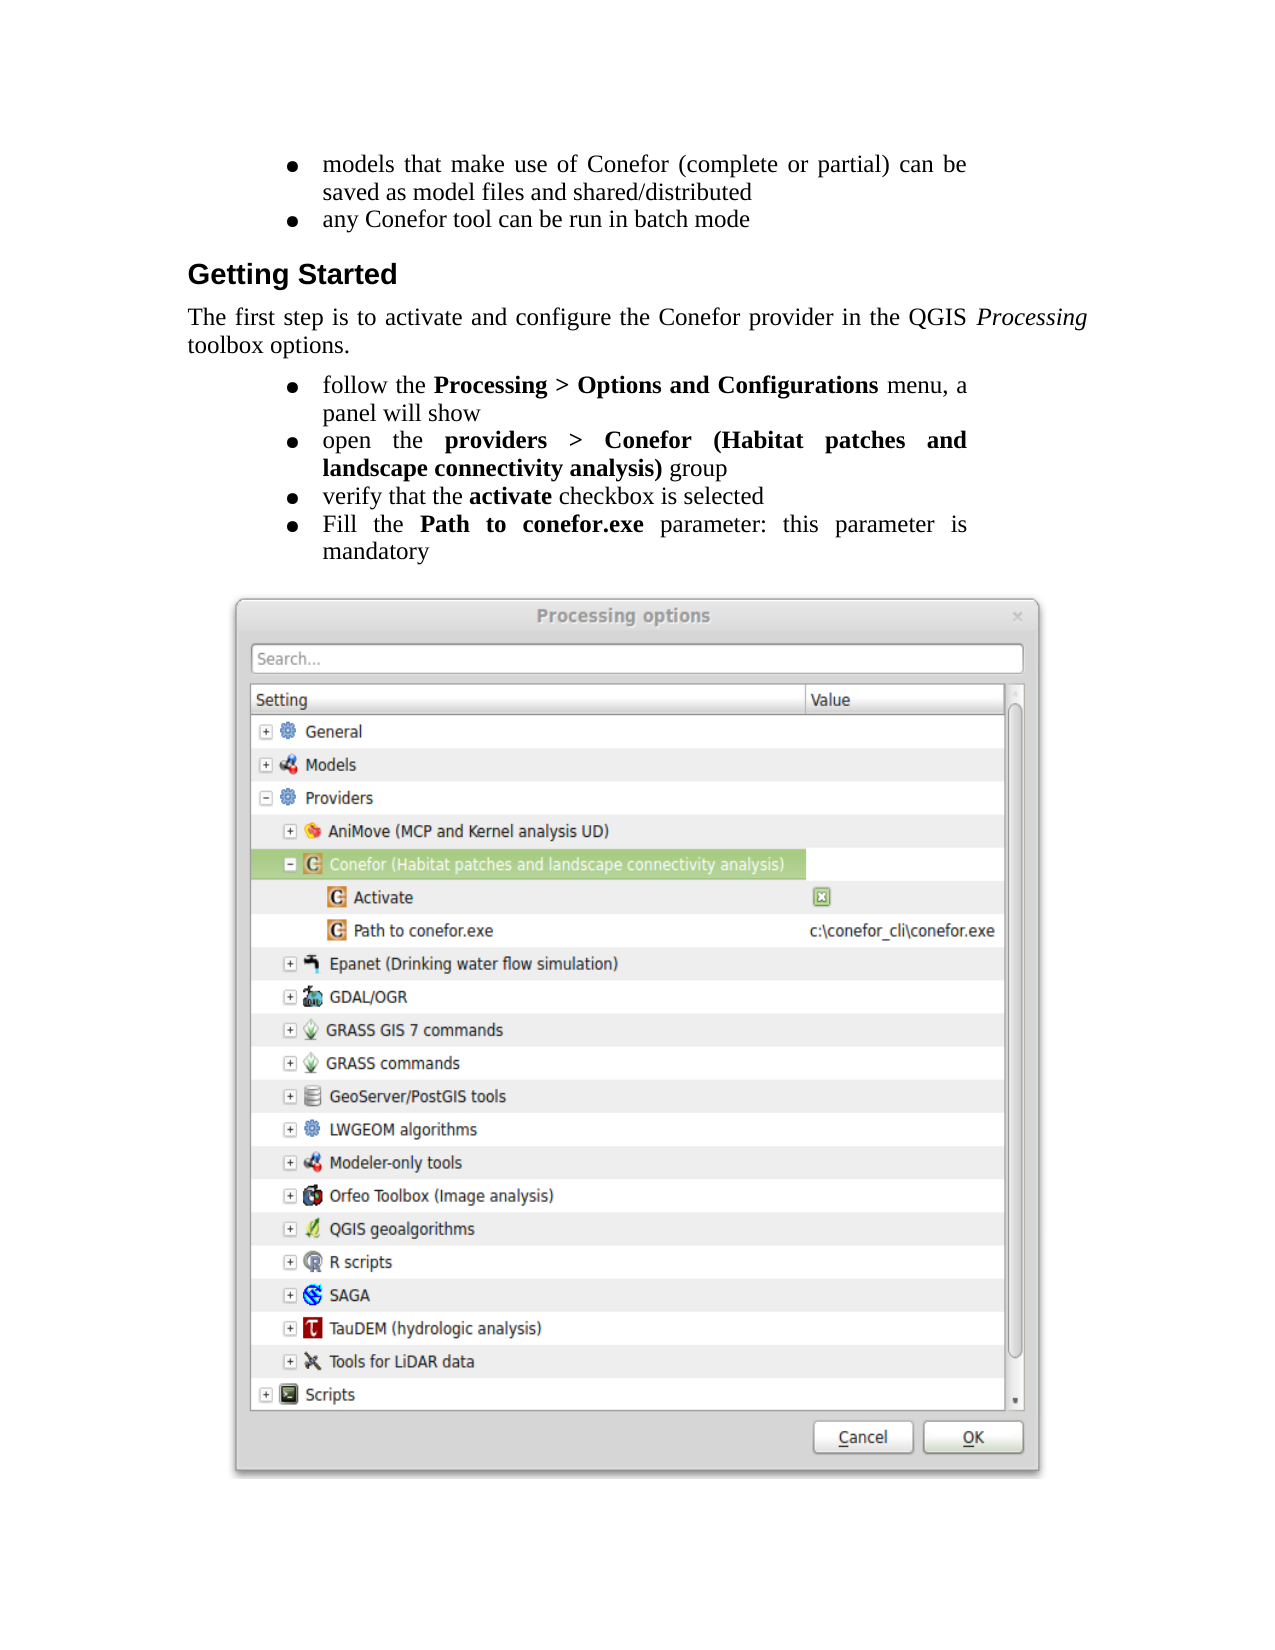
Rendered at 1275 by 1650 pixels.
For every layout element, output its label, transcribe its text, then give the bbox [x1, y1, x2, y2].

text The first step is to activate and configure the Conefor provider in the QGIS Processing toolbox options. [187, 303, 1087, 359]
list follow the Processing > Options and Configurations menu, a panel will show [285, 371, 967, 427]
subtitle Getting Started [187, 258, 1087, 291]
list Fill the Path to conefor.exe parameter: this parameter is mandatory [285, 510, 967, 565]
list any Conefor tool can be run in batch mode [285, 205, 967, 233]
list models that make use of Conefor (complete or partial) can be saved as model files and shared/distributed [285, 150, 967, 205]
list verify that the activate checkbox is selected [285, 482, 967, 510]
list open the providers > Conefor (Habitat patches and landscape connectivity analysis) group [285, 427, 967, 482]
picture [227, 592, 1048, 1479]
